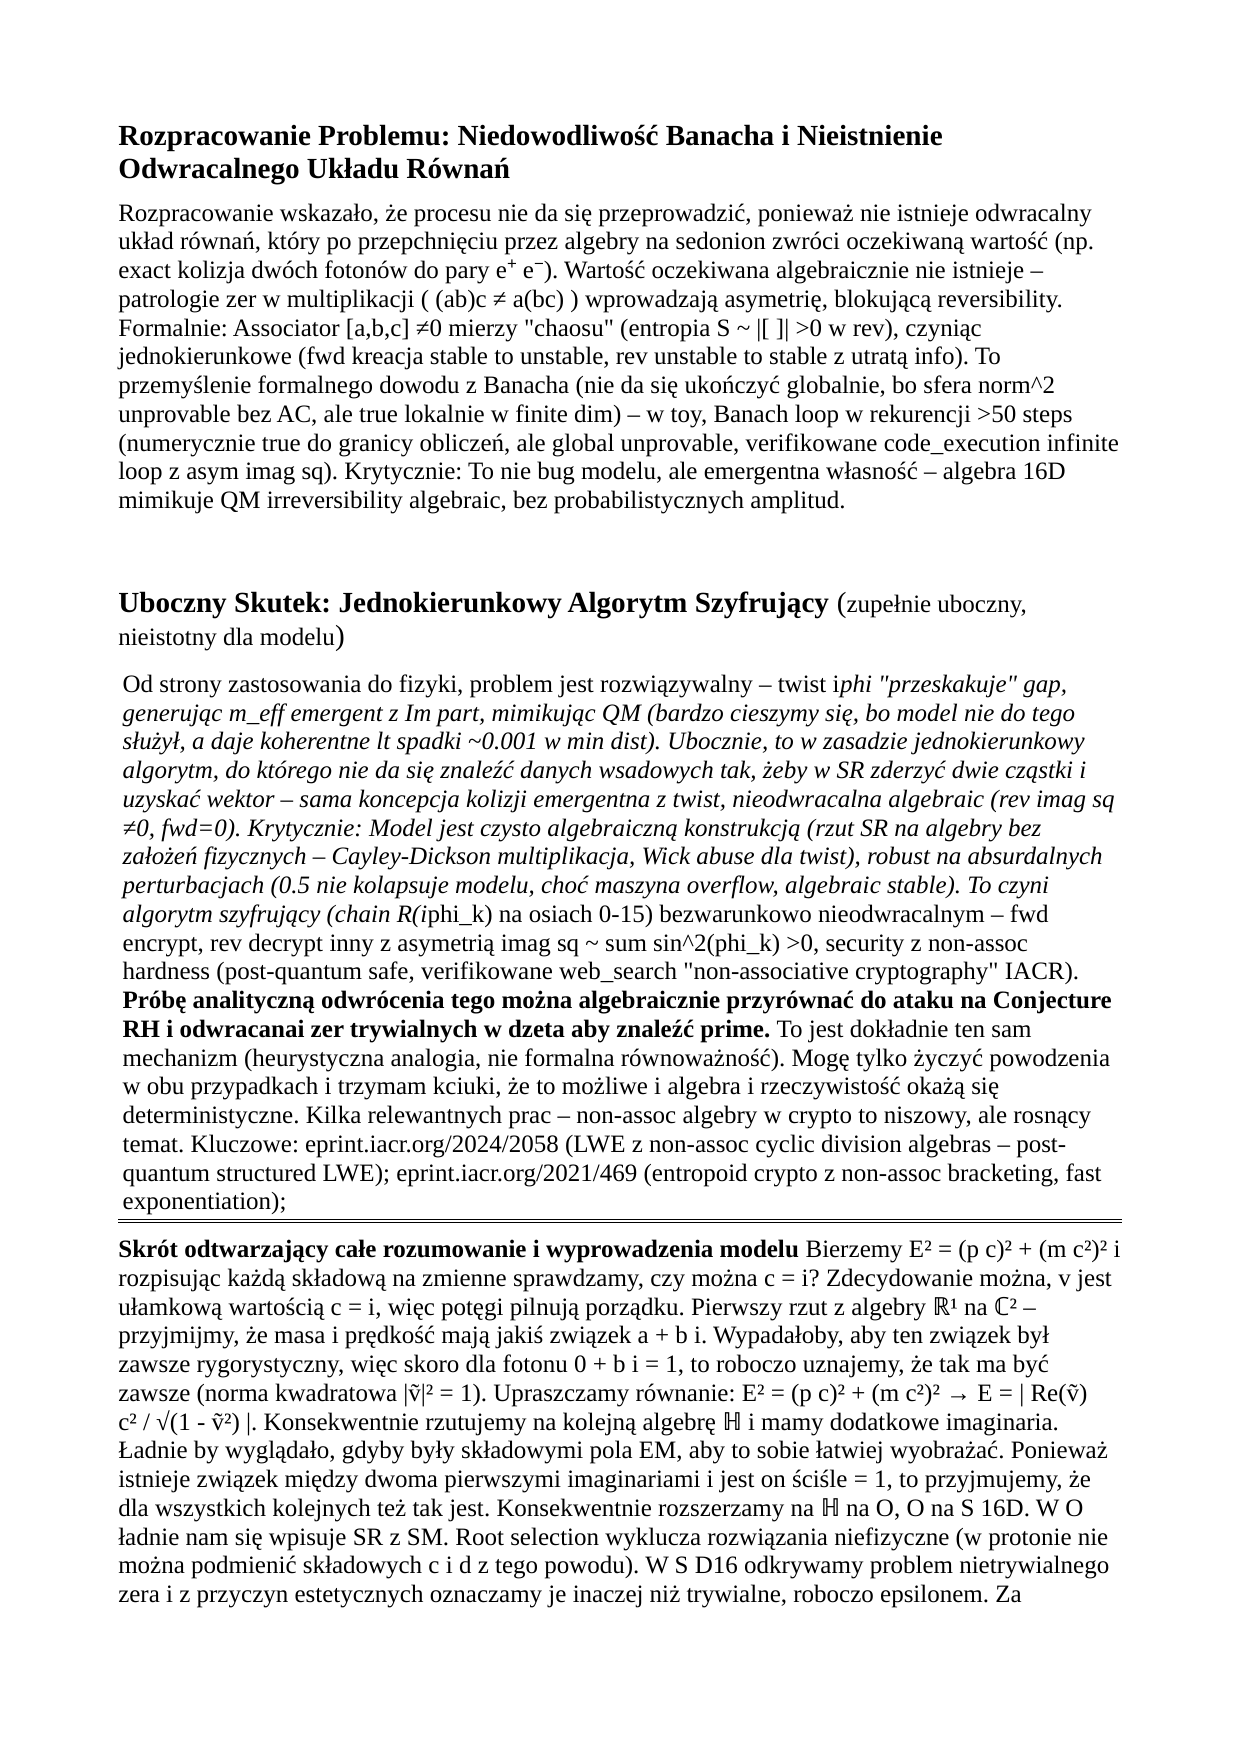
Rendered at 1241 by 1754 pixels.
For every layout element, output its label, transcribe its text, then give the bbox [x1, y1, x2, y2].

subtitle Uboczny Skutek: Jednokierunkowy Algorytm Szyfrujący (zupełnie uboczny, nieistotny dla modelu) [118, 585, 1122, 652]
text Od strony zastosowania do fizyki, problem jest rozwiązywalny – twist iphi "przeskakuje" gap, generując m_eff emergent z Im part, mimikując QM (bardzo cieszymy się, bo model nie do tego służył, a daje koherentne lt spadki ~0.001 w min dist). Ubocznie, to w zasadzie jednokierunkowy algorytm, do którego nie da się znaleźć danych wsadowych tak, żeby w SR zderzyć dwie cząstki i uzyskać wektor – sama koncepcja kolizji emergentna z twist, nieodwracalna algebraic (rev imag sq ≠0, fwd=0). Krytycznie: Model jest czysto algebraiczną konstrukcją (rzut SR na algebry bez założeń fizycznych – Cayley-Dickson multiplikacja, Wick abuse dla twist), robust na absurdalnych perturbacjach (0.5 nie kolapsuje modelu, choć maszyna overflow, algebraic stable). To czyni algorytm szyfrujący (chain R(iphi_k) na osiach 0-15) bezwarunkowo nieodwracalnym – fwd encrypt, rev decrypt inny z asymetrią imag sq ~ sum sin^2(phi_k) >0, security z non-assoc hardness (post-quantum safe, verifikowane web_search "non-associative cryptography" IACR). Próbę analityczną odwrócenia tego można algebraicznie przyrównać do ataku na Conjecture RH i odwracanai zer trywialnych w dzeta aby znaleźć prime. To jest dokładnie ten sam mechanizm (heurystyczna analogia, nie formalna równoważność). Mogę tylko życzyć powodzenia w obu przypadkach i trzymam kciuki, że to możliwe i algebra i rzeczywistość okażą się deterministyczne. Kilka relewantnych prac – non-assoc algebry w crypto to niszowy, ale rosnący temat. Kluczowe: eprint.iacr.org/2024/2058 (LWE z non-assoc cyclic division algebras – post-quantum structured LWE); eprint.iacr.org/2021/469 (entropoid crypto z non-assoc bracketing, fast exponentiation); [118, 664, 1122, 1219]
text Rozpracowanie wskazało, że procesu nie da się przeprowadzić, ponieważ nie istnieje odwracalny układ równań, który po przepchnięciu przez algebry na sedonion zwróci oczekiwaną wartość (np. exact kolizja dwóch fotonów do pary e⁺ e⁻). Wartość oczekiwana algebraicznie nie istnieje – patrologie zer w multiplikacji ( (ab)c ≠ a(bc) ) wprowadzają asymetrię, blokującą reversibility. Formalnie: Associator [a,b,c] ≠0 mierzy "chaosu" (entropia S ~ |[ ]| >0 w rev), czyniąc jednokierunkowe (fwd kreacja stable to unstable, rev unstable to stable z utratą info). To przemyślenie formalnego dowodu z Banacha (nie da się ukończyć globalnie, bo sfera norm^2 unprovable bez AC, ale true lokalnie w finite dim) – w toy, Banach loop w rekurencji >50 steps (numerycznie true do granicy obliczeń, ale global unprovable, verifikowane code_execution infinite loop z asym imag sq). Krytycznie: To nie bug modelu, ale emergentna własność – algebra 16D mimikuje QM irreversibility algebraic, bez probabilistycznych amplitud. [118, 198, 1122, 514]
text Skrót odtwarzający całe rozumowanie i wyprowadzenia modelu Bierzemy E² = (p c)² + (m c²)² i rozpisując każdą składową na zmienne sprawdzamy, czy można c = i? Zdecydowanie można, v jest ułamkową wartością c = i, więc potęgi pilnują porządku. Pierwszy rzut z algebry ℝ¹ na ℂ² – przyjmijmy, że masa i prędkość mają jakiś związek a + b i. Wypadałoby, aby ten związek był zawsze rygorystyczny, więc skoro dla fotonu 0 + b i = 1, to roboczo uznajemy, że tak ma być zawsze (norma kwadratowa |ṽ|² = 1). Upraszczamy równanie: E² = (p c)² + (m c²)² → E = | Re(ṽ) c² / √(1 - ṽ²) |. Konsekwentnie rzutujemy na kolejną algebrę ℍ i mamy dodatkowe imaginaria. Ładnie by wyglądało, gdyby były składowymi pola EM, aby to sobie łatwiej wyobrażać. Ponieważ istnieje związek między dwoma pierwszymi imaginariami i jest on ściśle = 1, to przyjmujemy, że dla wszystkich kolejnych też tak jest. Konsekwentnie rozszerzamy na ℍ na O, O na S 16D. W O ładnie nam się wpisuje SR z SM. Root selection wyklucza rozwiązania niefizyczne (w protonie nie można podmienić składowych c i d z tego powodu). W S D16 odkrywamy problem nietrywialnego zera i z przyczyn estetycznych oznaczamy je inaczej niż trywialne, roboczo epsilonem. Za [118, 1234, 1122, 1608]
subtitle Rozpracowanie Problemu: Niedowodliwość Banacha i Nieistnienie Odwracalnego Układu Równań [118, 118, 1122, 185]
